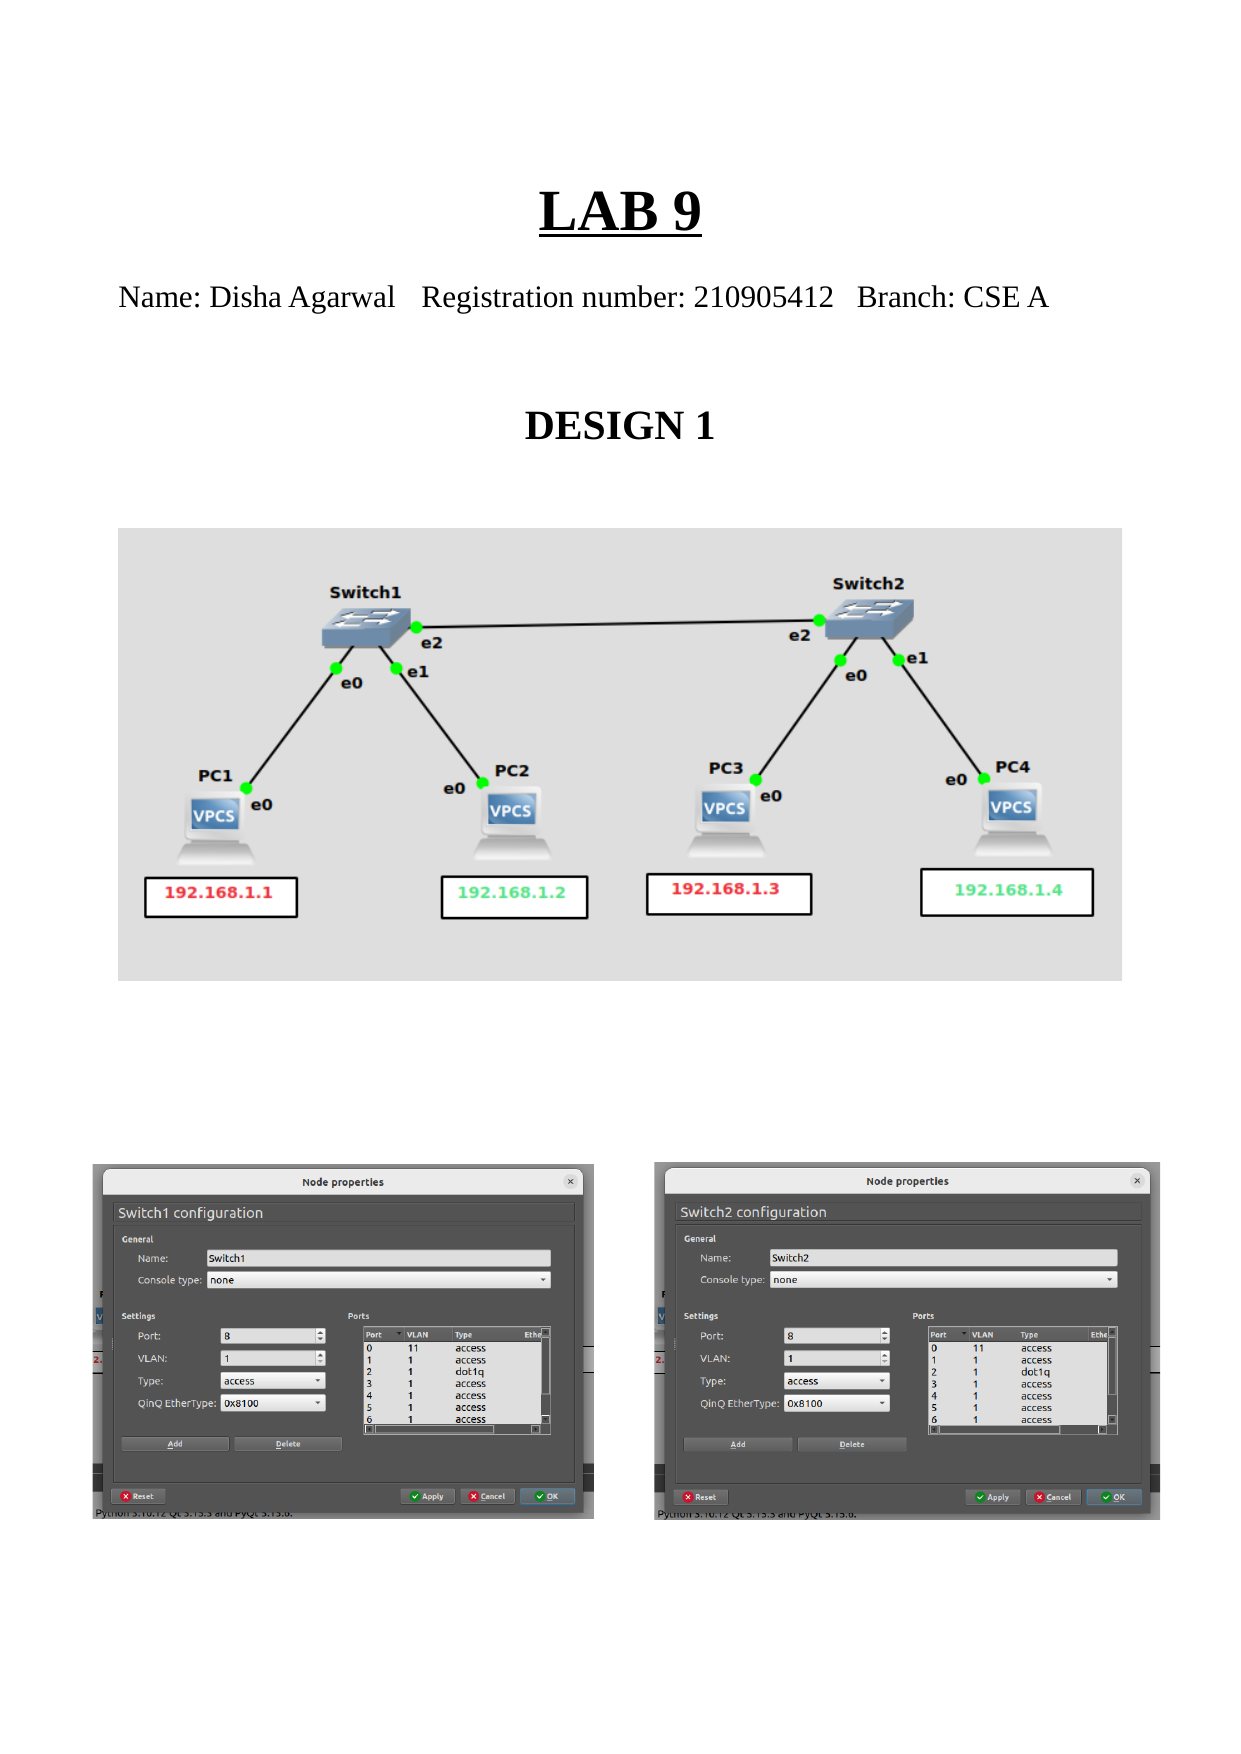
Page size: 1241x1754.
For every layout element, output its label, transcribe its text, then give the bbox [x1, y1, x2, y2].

picture [118, 528, 1123, 981]
picture [654, 1162, 1161, 1520]
text Name: Disha Agarwal Registration number: 210905412 Branch: CSE A [118, 279, 1122, 314]
picture [92, 1164, 594, 1519]
text DESIGN 1 [118, 401, 1122, 449]
text LAB 9 [118, 176, 1122, 243]
